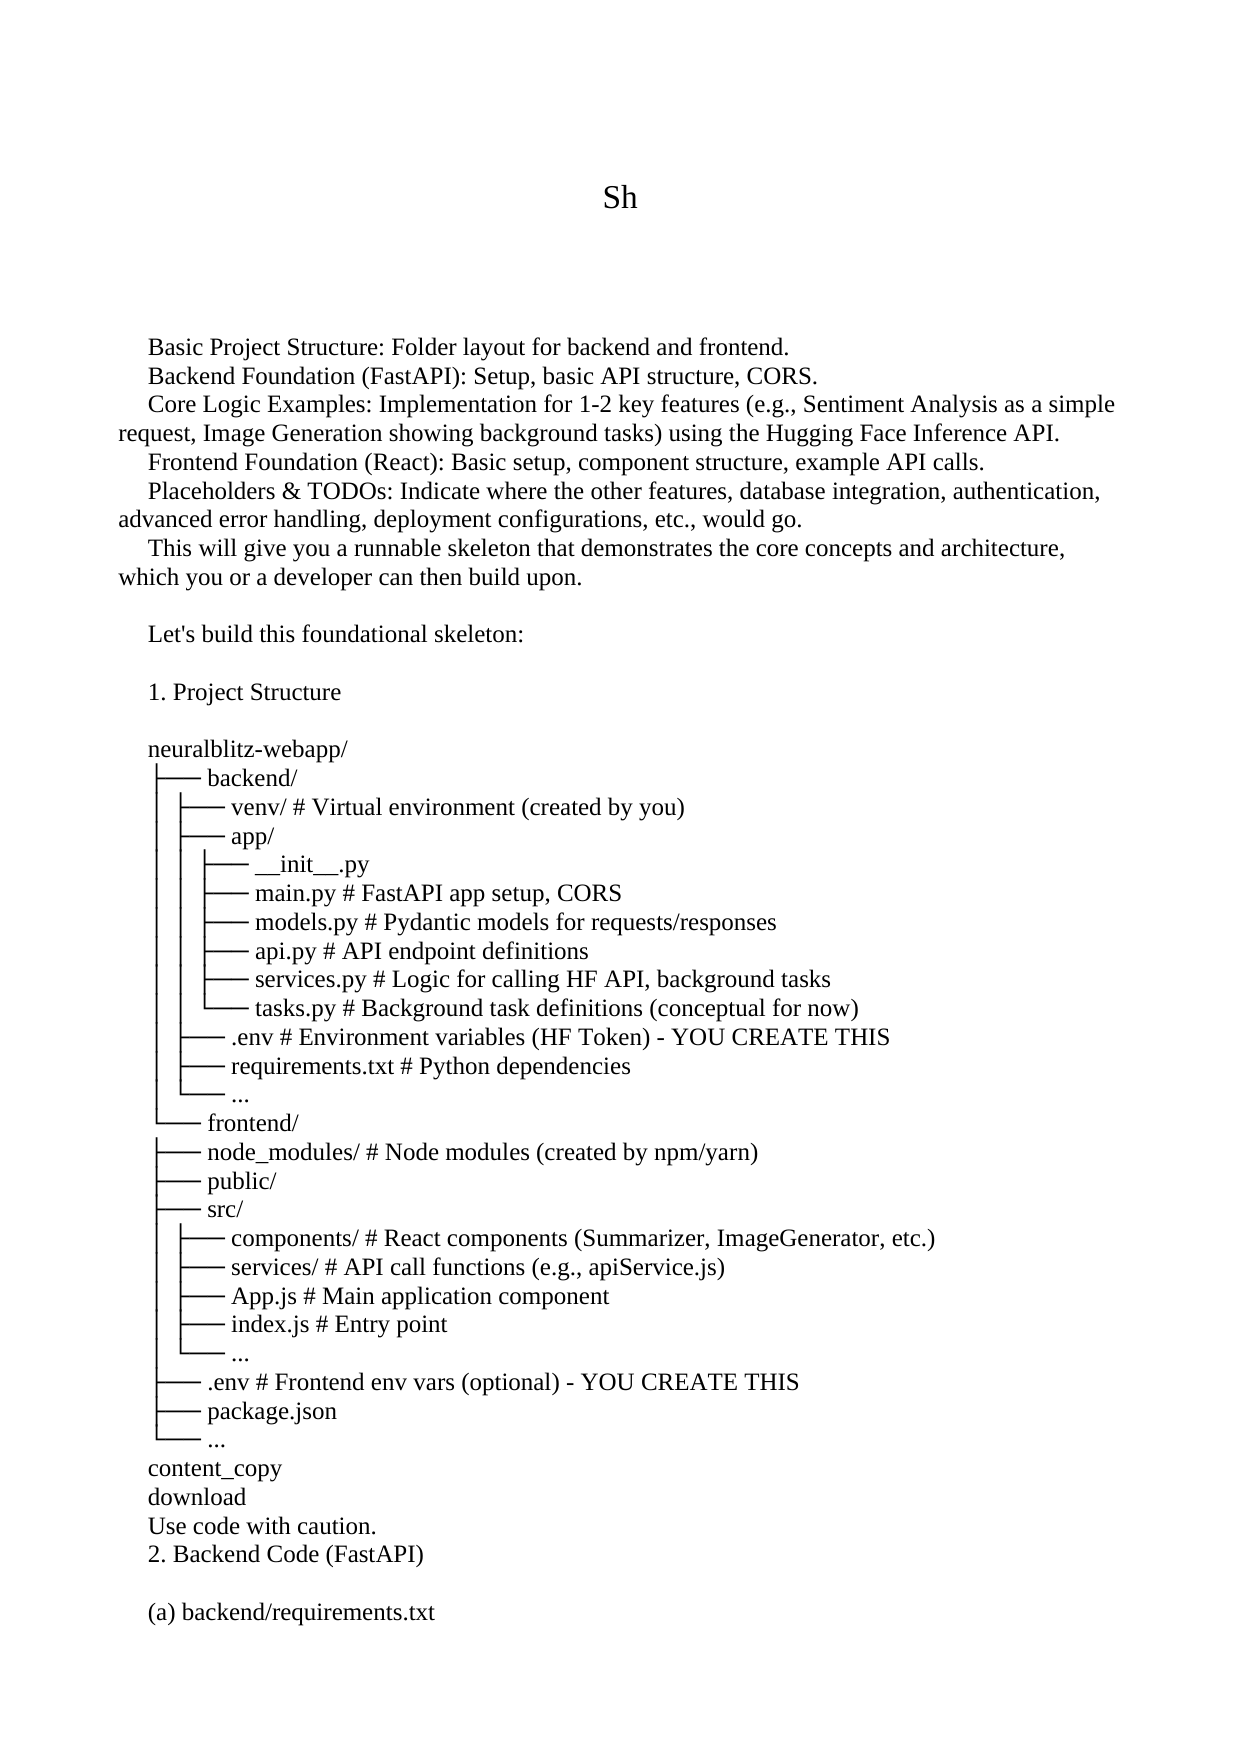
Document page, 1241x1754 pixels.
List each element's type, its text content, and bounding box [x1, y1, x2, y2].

text ├── src/ [118, 1194, 155, 1223]
text │ ├── app/ [118, 821, 155, 849]
text │ └── ... [118, 1079, 155, 1108]
text │ └── ... [118, 1338, 155, 1367]
text ├── package.json [157, 1396, 1122, 1424]
text │ ├── app/ [181, 821, 1122, 849]
text │ └── ... [157, 1338, 1122, 1367]
text ├── src/ [157, 1194, 1122, 1223]
text │ └── ... [157, 1079, 1122, 1108]
text │ │ ├── services.py # Logic for calling HF API, background tasks [205, 964, 1122, 993]
text │ ├── index.js # Entry point [157, 1309, 179, 1338]
text │ ├── .env # Environment variables (HF Token) - YOU CREATE THIS [181, 1022, 1122, 1051]
text Frontend Foundation (React): Basic setup, component structure, example API calls. [118, 447, 1122, 476]
text │ ├── components/ # React components (Summarizer, ImageGenerator, etc.) [181, 1223, 1122, 1252]
text │ │ ├── __init__.py [118, 849, 155, 878]
text │ ├── index.js # Entry point [181, 1309, 1122, 1338]
text │ ├── venv/ # Virtual environment (created by you) [181, 792, 1122, 821]
text │ │ ├── api.py # API endpoint definitions [205, 936, 1122, 964]
text ├── package.json [118, 1396, 155, 1424]
text │ ├── venv/ # Virtual environment (created by you) [118, 792, 155, 821]
text Core Logic Examples: Implementation for 1-2 key features (e.g., Sentiment Analysis as a simple request, Image Generation showing background tasks) using the Hugging Face Inference API. [118, 389, 1122, 447]
text Backend Foundation (FastAPI): Setup, basic API structure, CORS. [118, 361, 1122, 389]
text 1. Project Structure [118, 677, 1122, 706]
text content_copy [118, 1453, 1122, 1482]
subtitle Sh [118, 177, 1122, 216]
text │ ├── app/ [157, 821, 179, 849]
text │ │ ├── main.py # FastAPI app setup, CORS [118, 878, 155, 907]
text This will give you a runnable skeleton that demonstrates the core concepts and architecture, which you or a developer can then build upon. [118, 533, 1122, 591]
text ├── backend/ [157, 763, 1122, 792]
text │ │ ├── __init__.py [157, 849, 179, 878]
text ├── public/ [157, 1166, 1122, 1194]
text │ │ ├── main.py # FastAPI app setup, CORS [205, 878, 1122, 907]
text │ │ └── tasks.py # Background task definitions (conceptual for now) [181, 993, 1122, 1022]
text ├── public/ [118, 1166, 155, 1194]
text │ │ ├── models.py # Pydantic models for requests/responses [205, 907, 1122, 936]
text │ ├── services/ # API call functions (e.g., apiService.js) [181, 1252, 1122, 1281]
text download [118, 1482, 1122, 1511]
text └── ... [118, 1424, 1122, 1453]
text │ │ ├── __init__.py [205, 849, 1122, 878]
text └── frontend/ [118, 1108, 1122, 1137]
text │ ├── App.js # Main application component [118, 1281, 155, 1309]
text ├── .env # Frontend env vars (optional) - YOU CREATE THIS [157, 1367, 1122, 1396]
text neuralblitz-webapp/ [118, 734, 1122, 763]
text │ │ ├── api.py # API endpoint definitions [118, 936, 155, 964]
text ├── node_modules/ # Node modules (created by npm/yarn) [157, 1137, 1122, 1166]
text Basic Project Structure: Folder layout for backend and frontend. [118, 332, 1122, 361]
text Use code with caution. [118, 1511, 1122, 1539]
text │ ├── requirements.txt # Python dependencies [181, 1051, 1122, 1079]
text Placeholders & TODOs: Indicate where the other features, database integration, authentication, advanced error handling, deployment configurations, etc., would go. [118, 476, 1122, 533]
text 2. Backend Code (FastAPI) [118, 1539, 1122, 1568]
text ├── backend/ [118, 763, 155, 792]
text (a) backend/requirements.txt [118, 1597, 1122, 1626]
text │ ├── index.js # Entry point [118, 1309, 155, 1338]
text │ │ ├── __init__.py [181, 849, 203, 878]
text Let's build this foundational skeleton: [118, 619, 1122, 648]
text │ ├── requirements.txt # Python dependencies [118, 1051, 155, 1079]
text │ ├── App.js # Main application component [181, 1281, 1122, 1309]
